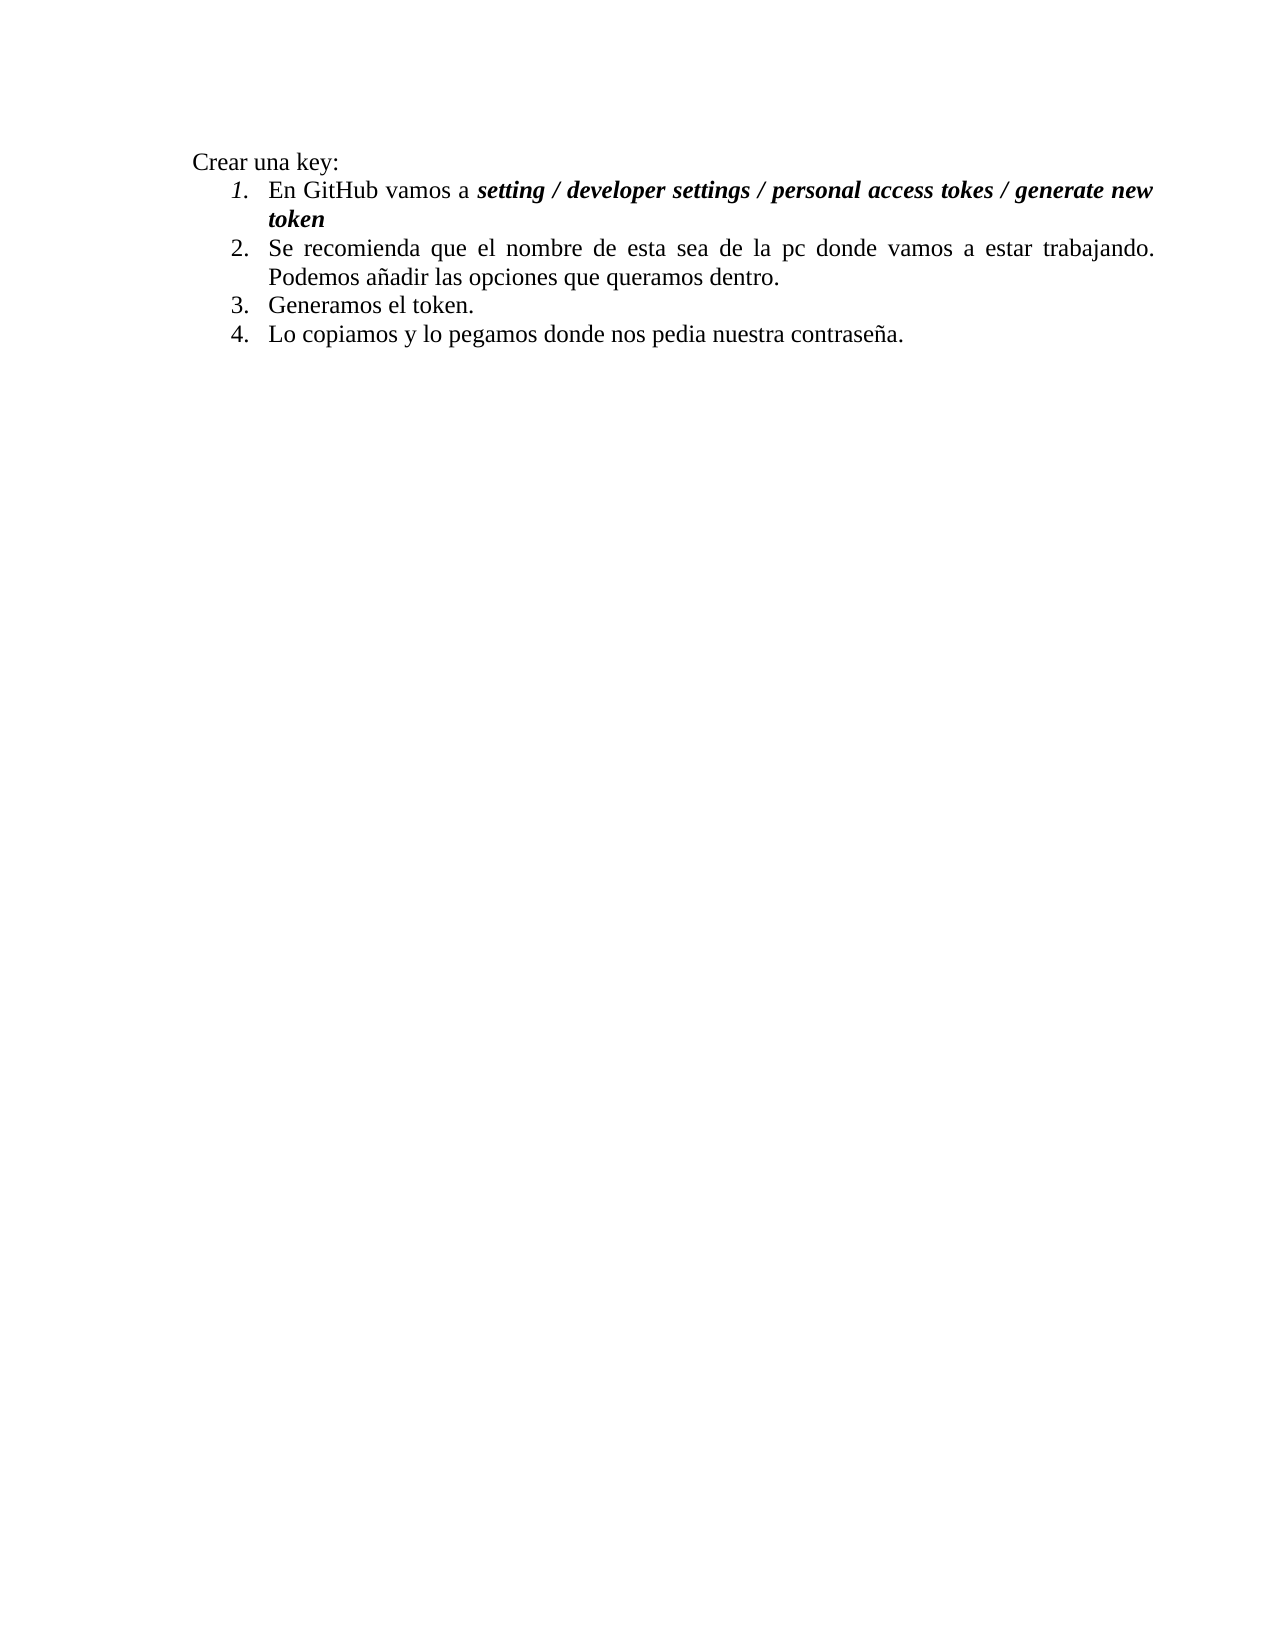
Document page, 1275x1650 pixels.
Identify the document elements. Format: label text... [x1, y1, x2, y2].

list En GitHub vamos a setting / developer settings / personal access tokes / generate new token [231, 176, 1157, 233]
list Se recomienda que el nombre de esta sea de la pc donde vamos a estar trabajando. Podemos añadir las opciones que queramos dentro. [231, 233, 1157, 291]
list Generamos el token. [231, 291, 1157, 319]
list Lo copiamos y lo pegamos donde nos pedia nuestra contraseña. [231, 319, 1157, 348]
text Crear una key: [118, 147, 1157, 176]
